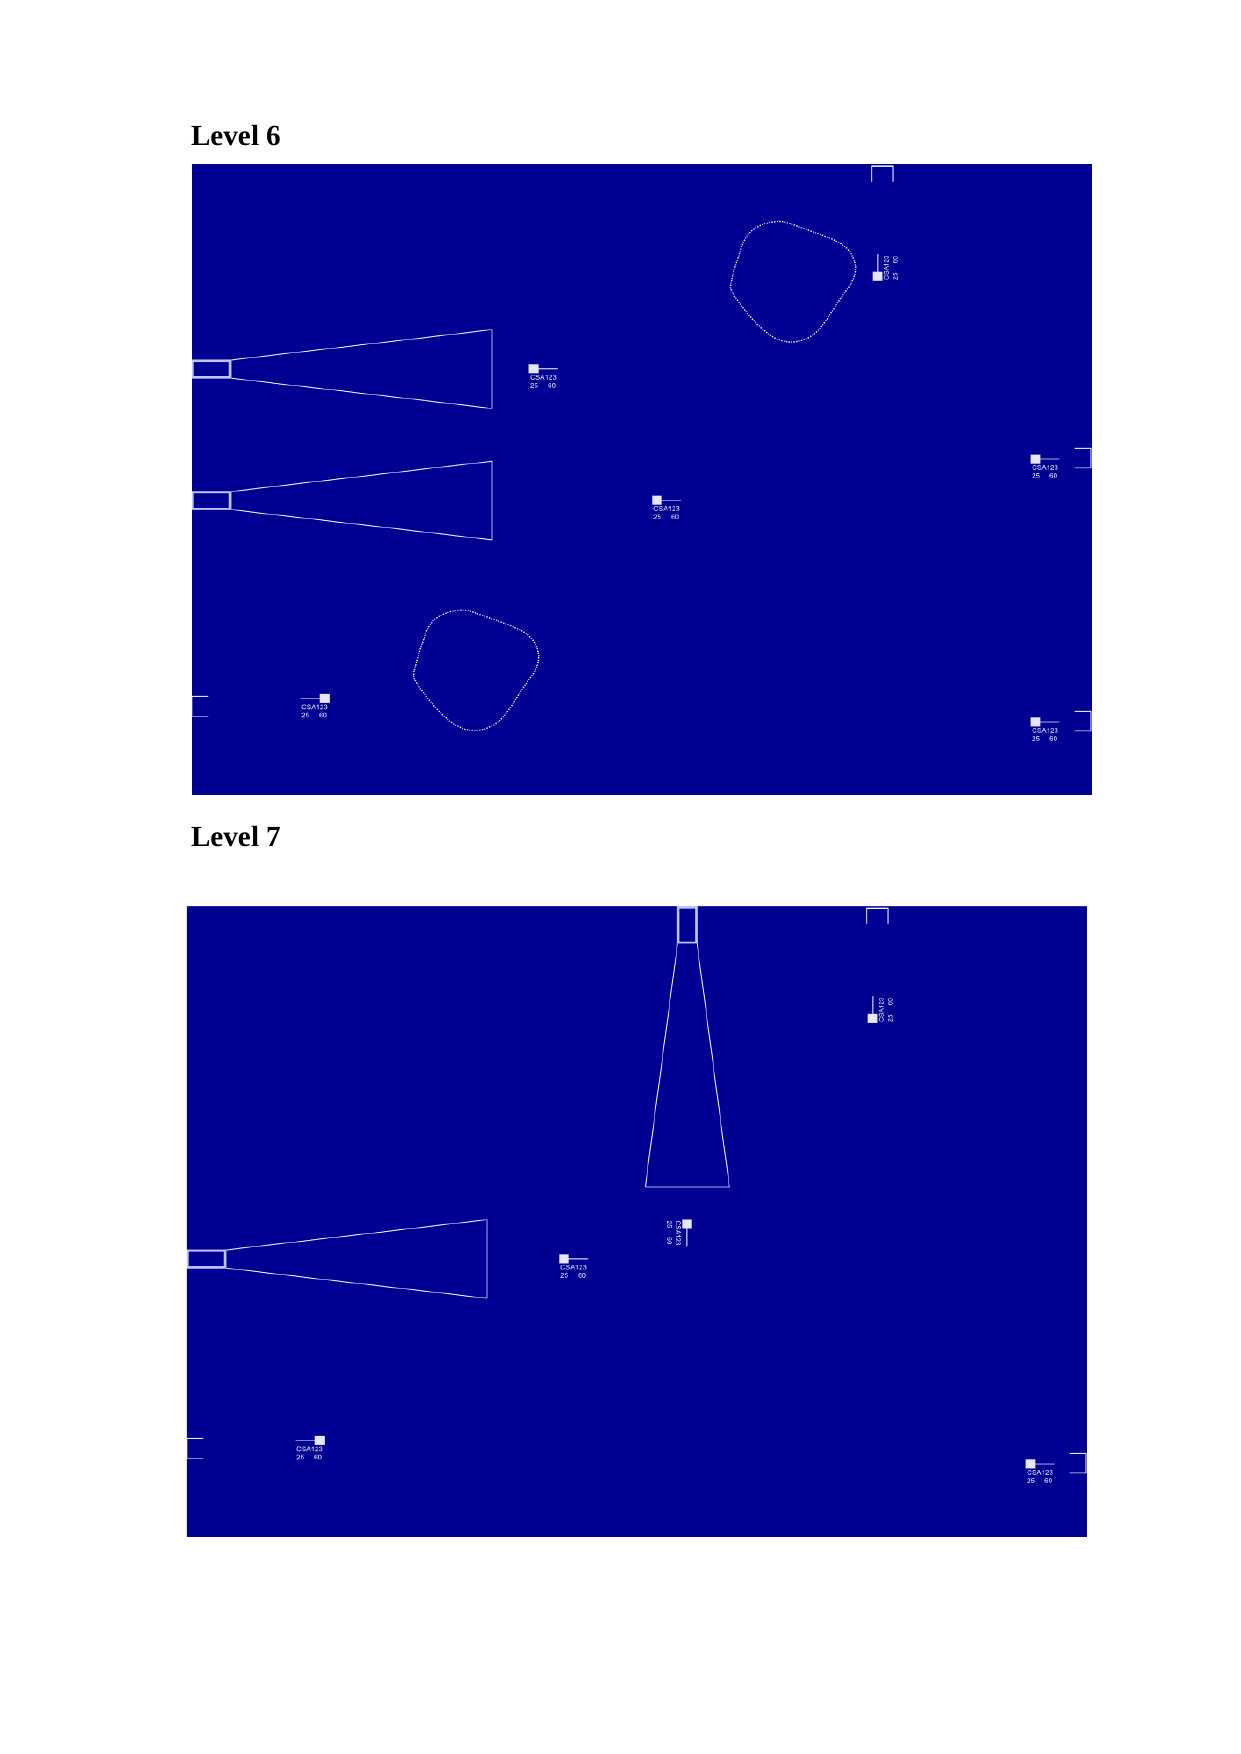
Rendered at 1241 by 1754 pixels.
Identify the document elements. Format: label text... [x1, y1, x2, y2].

subtitle Level 7 [191, 819, 1122, 853]
picture [192, 164, 1092, 795]
subtitle Level 6 [191, 118, 1122, 152]
picture [186, 906, 1087, 1537]
